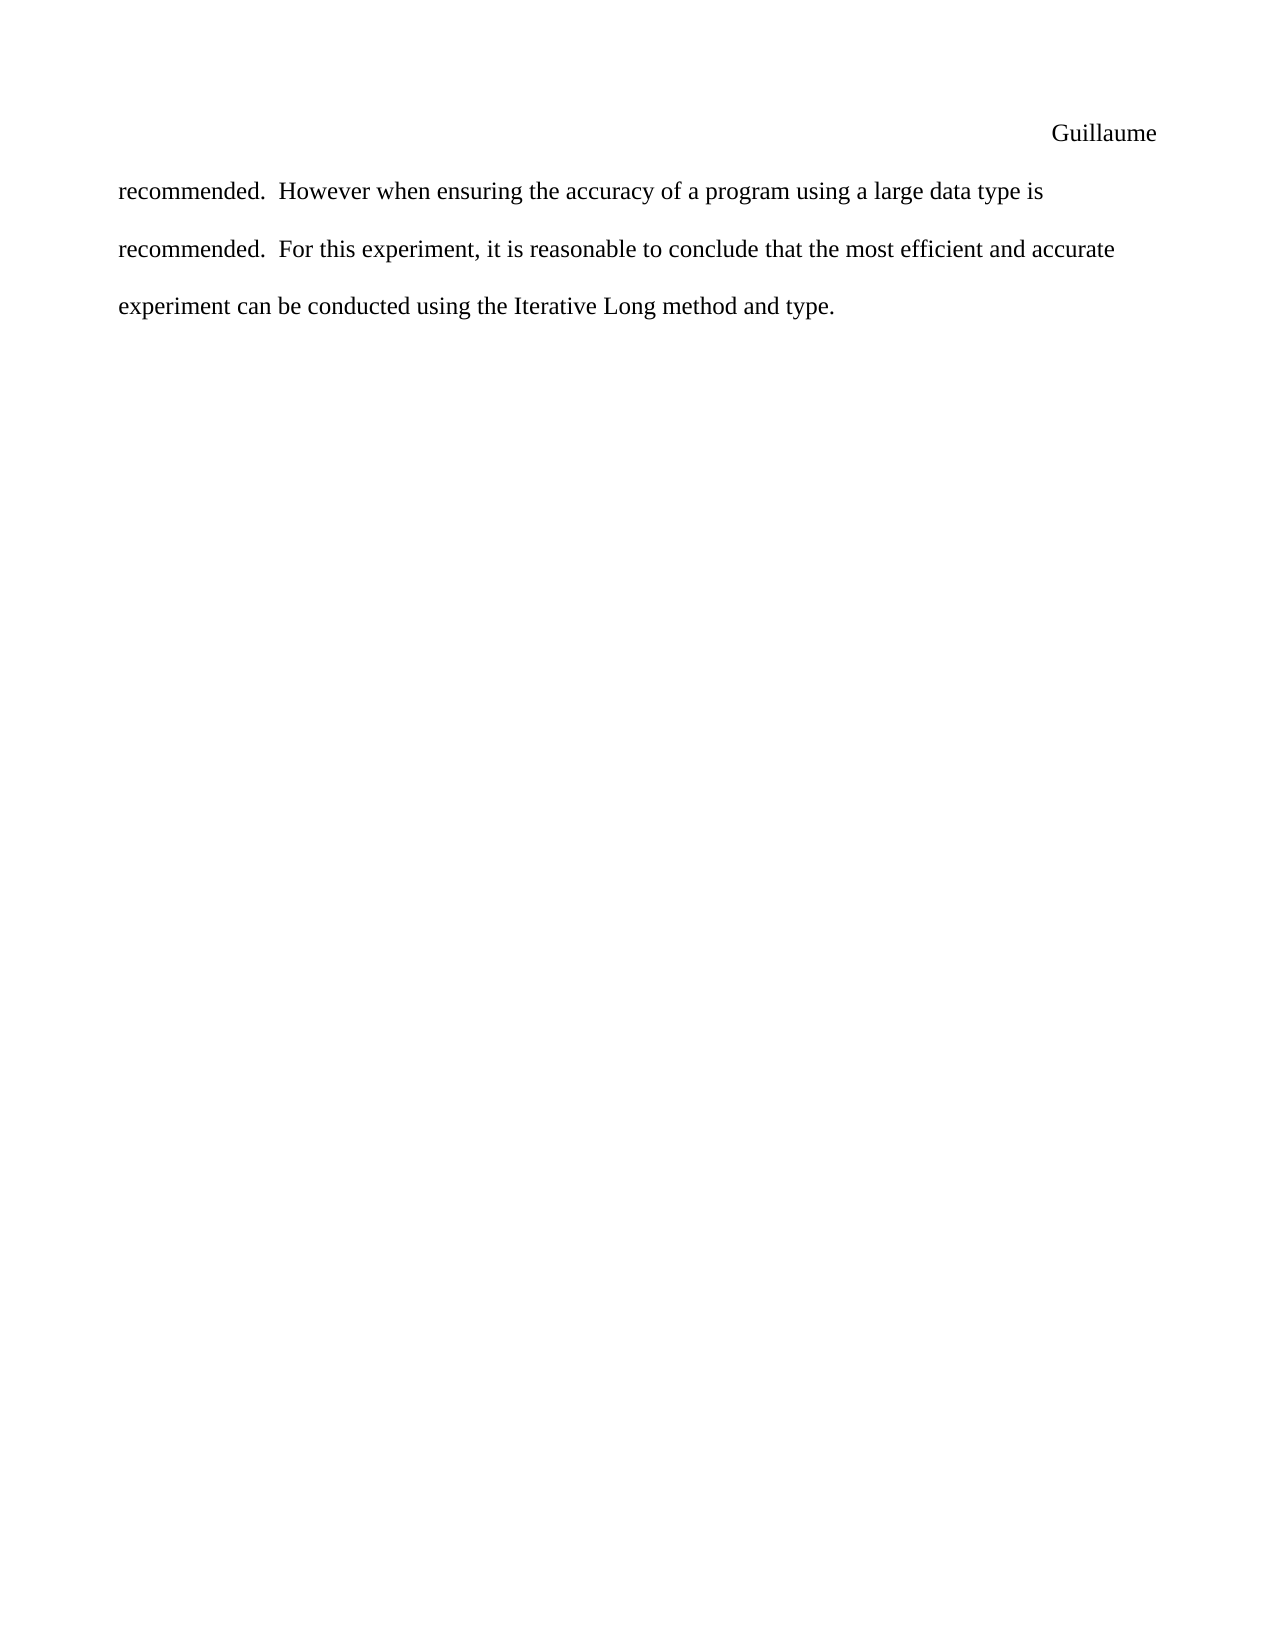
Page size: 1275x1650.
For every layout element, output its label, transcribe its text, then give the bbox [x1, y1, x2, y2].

text recommended. However when ensuring the accuracy of a program using a large data type is recommended. For this experiment, it is reasonable to conclude that the most efficient and accurate experiment can be conducted using the Iterative Long method and type. [118, 176, 1157, 320]
